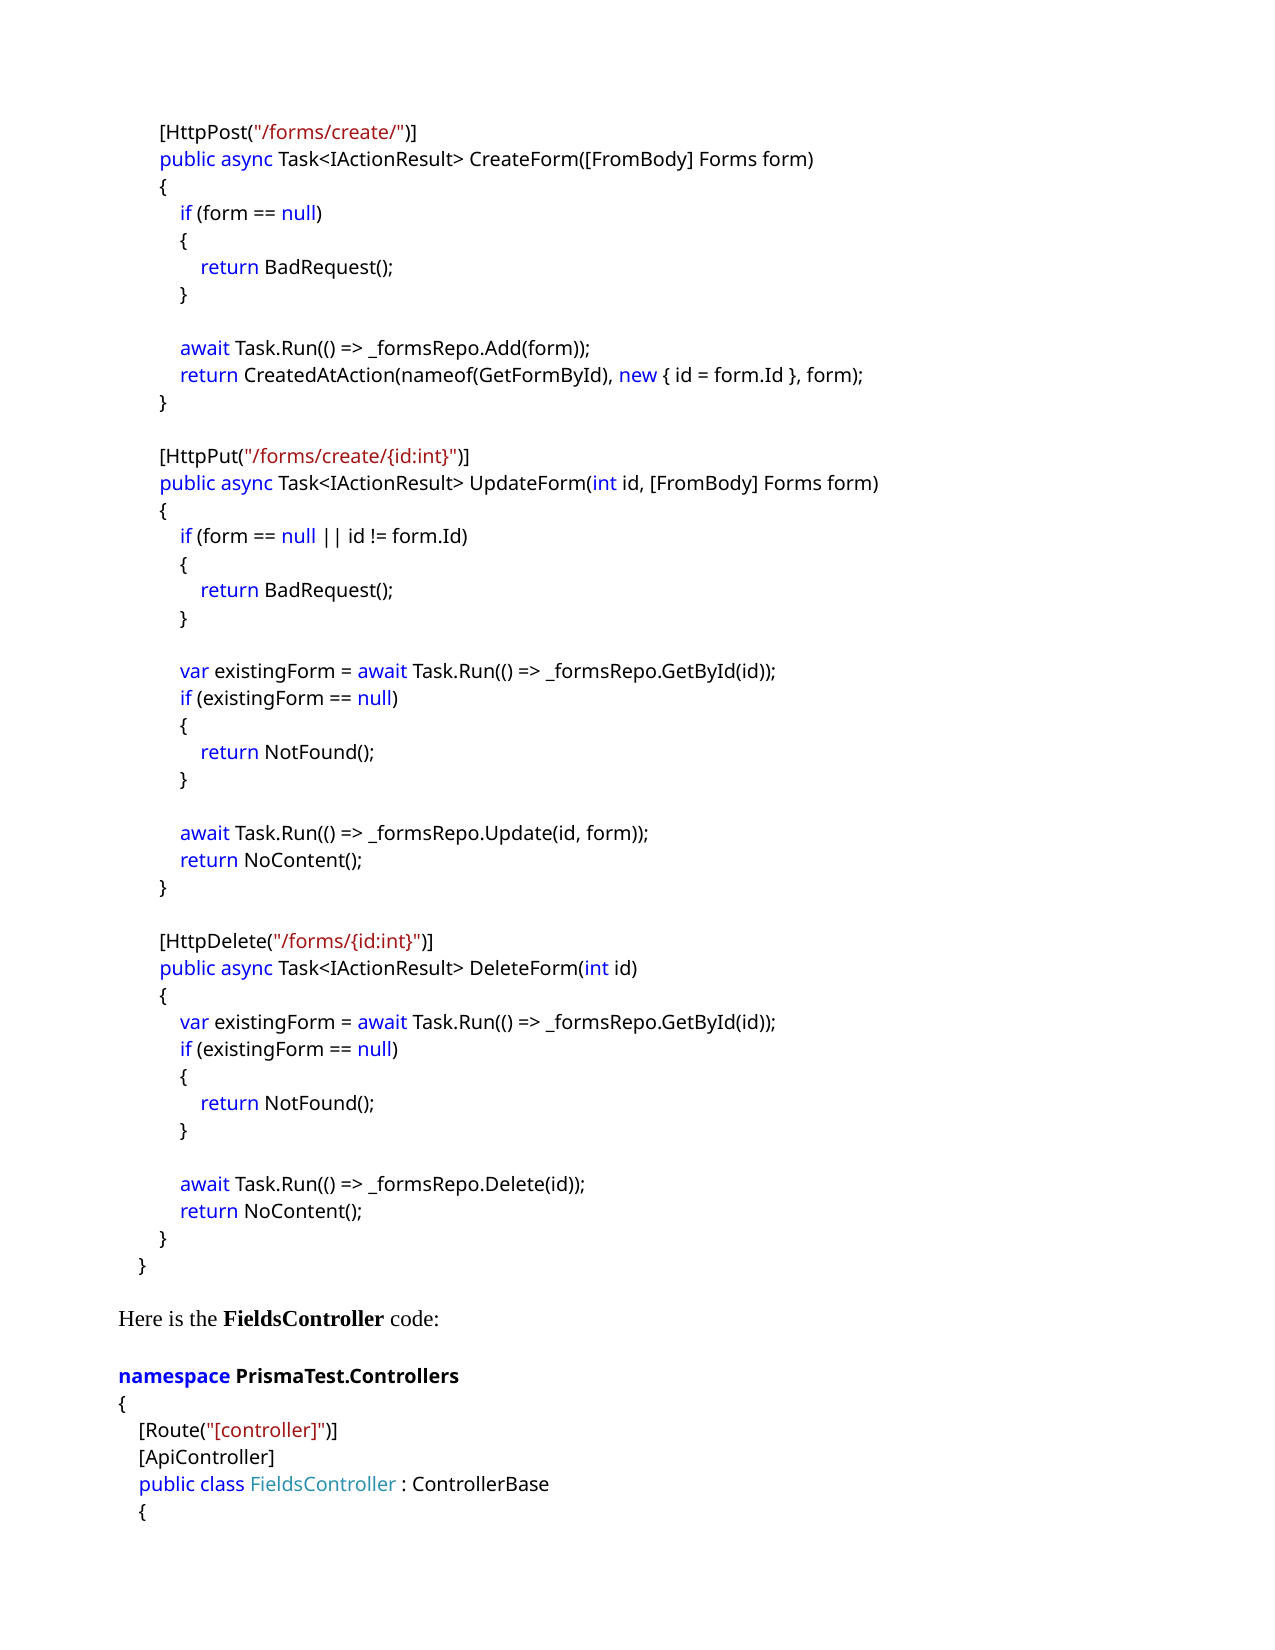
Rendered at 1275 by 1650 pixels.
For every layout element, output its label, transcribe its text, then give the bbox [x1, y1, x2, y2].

text [HttpPost("/forms/create/")] [118, 118, 1157, 145]
text await Task.Run(() => _formsRepo.Update(id, form)); [118, 819, 1157, 847]
text } [118, 1116, 1157, 1143]
text } [118, 1224, 1157, 1251]
text { [118, 1389, 1157, 1416]
text } [118, 766, 1157, 793]
text } [118, 604, 1157, 631]
text { [118, 226, 1157, 253]
text var existingForm = await Task.Run(() => _formsRepo.GetById(id)); [118, 658, 1157, 685]
text [HttpPut("/forms/create/{id:int}")] [118, 442, 1157, 469]
text if (form == null || id != form.Id) [118, 523, 1157, 550]
text [ApiController] [118, 1443, 1157, 1470]
text if (existingForm == null) [118, 1035, 1157, 1062]
text return BadRequest(); [118, 577, 1157, 604]
text if (form == null) [118, 199, 1157, 226]
text [Route("[controller]")] [118, 1416, 1157, 1443]
text return NotFound(); [118, 1089, 1157, 1116]
text { [118, 550, 1157, 577]
text return NoContent(); [118, 847, 1157, 873]
text { [118, 172, 1157, 199]
text public async Task<IActionResult> CreateForm([FromBody] Forms form) [118, 145, 1157, 172]
text await Task.Run(() => _formsRepo.Add(form)); [118, 334, 1157, 361]
text namespace PrismaTest.Controllers [118, 1362, 1157, 1389]
text return NotFound(); [118, 739, 1157, 766]
text public async Task<IActionResult> DeleteForm(int id) [118, 954, 1157, 981]
text if (existingForm == null) [118, 685, 1157, 712]
text { [118, 981, 1157, 1008]
text } [118, 388, 1157, 415]
text [HttpDelete("/forms/{id:int}")] [118, 927, 1157, 954]
text return CreatedAtAction(nameof(GetFormById), new { id = form.Id }, form); [118, 361, 1157, 388]
text } [118, 1251, 1157, 1278]
text { [118, 712, 1157, 739]
text { [118, 1497, 1157, 1524]
text { [118, 496, 1157, 523]
text return BadRequest(); [118, 253, 1157, 280]
text } [118, 280, 1157, 307]
text public class FieldsController : ControllerBase [118, 1470, 1157, 1497]
text var existingForm = await Task.Run(() => _formsRepo.GetById(id)); [118, 1008, 1157, 1035]
text } [118, 873, 1157, 901]
text public async Task<IActionResult> UpdateForm(int id, [FromBody] Forms form) [118, 469, 1157, 496]
text Here is the FieldsController code: [118, 1304, 1157, 1331]
text return NoContent(); [118, 1197, 1157, 1224]
text { [118, 1062, 1157, 1089]
text await Task.Run(() => _formsRepo.Delete(id)); [118, 1170, 1157, 1197]
